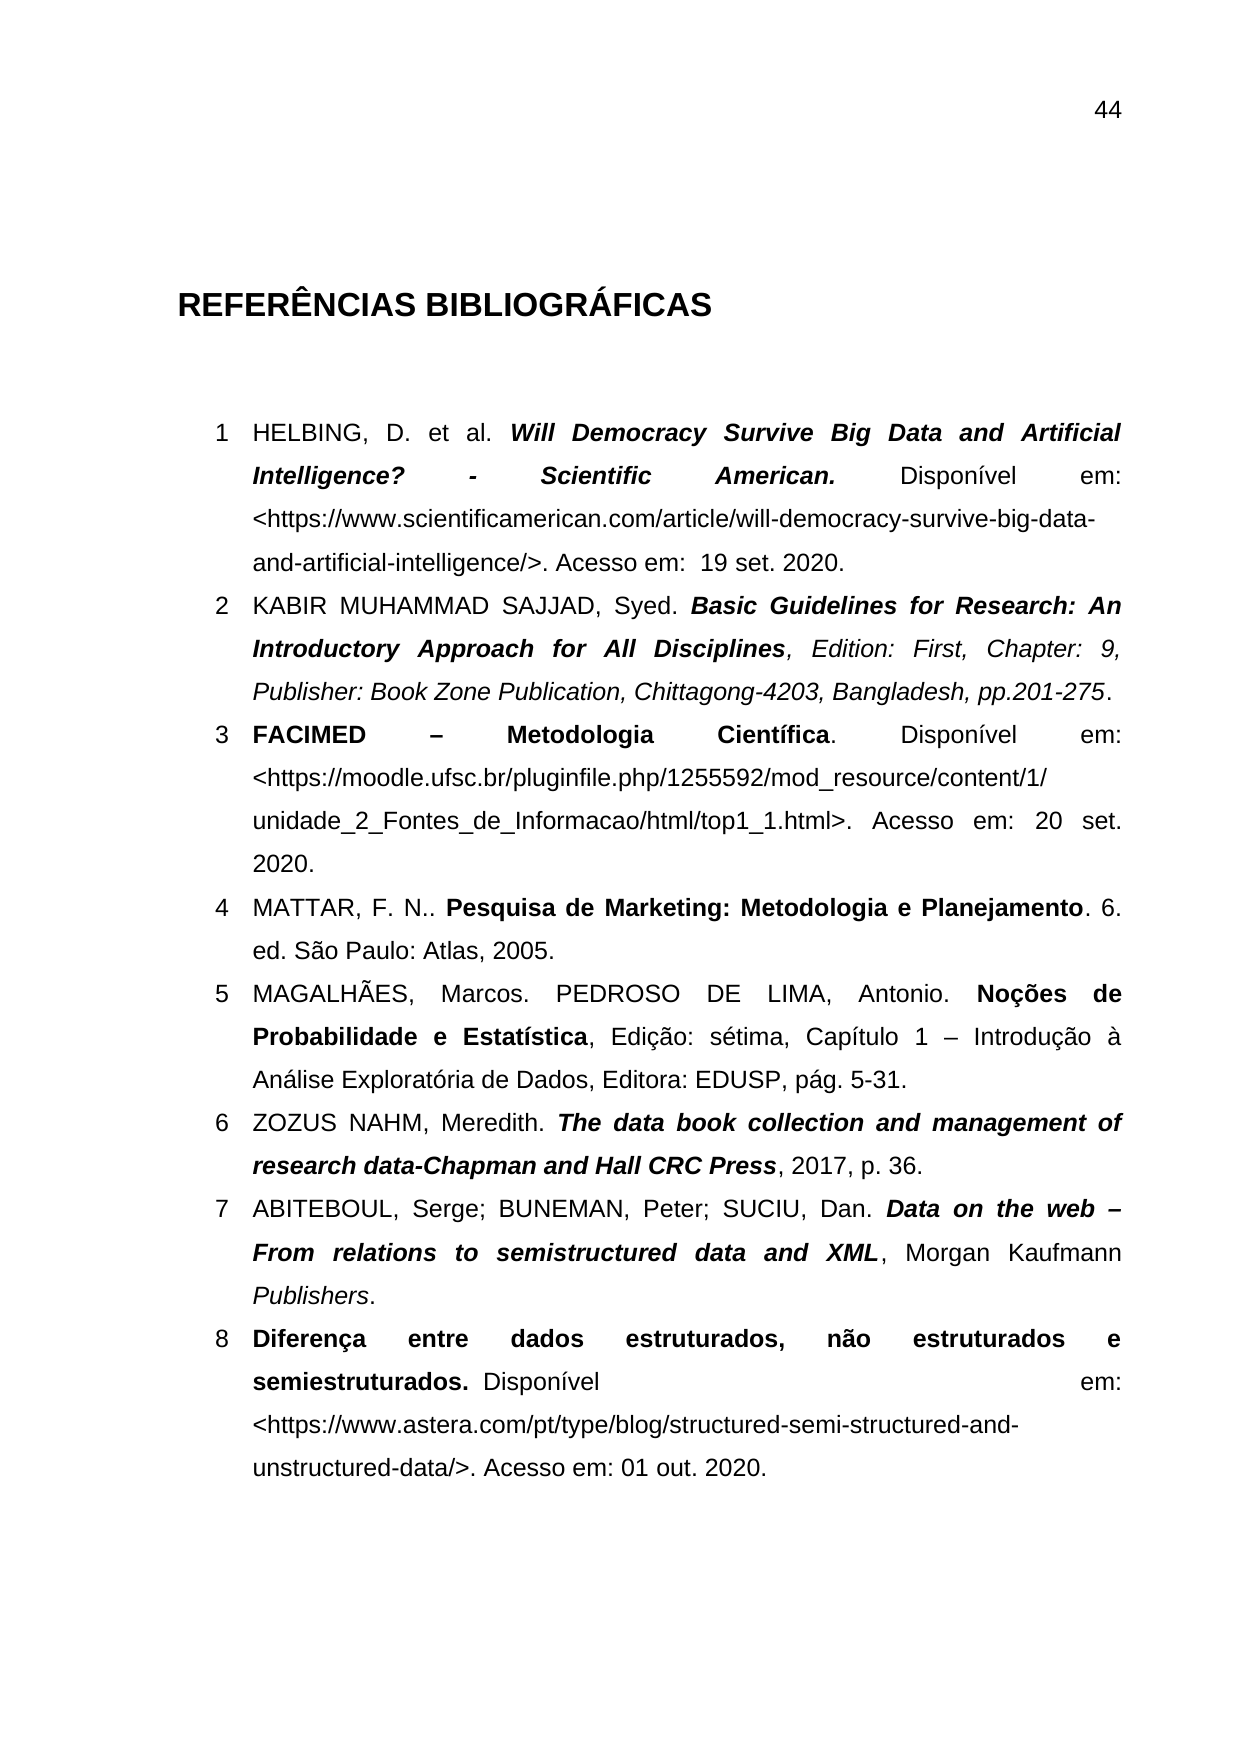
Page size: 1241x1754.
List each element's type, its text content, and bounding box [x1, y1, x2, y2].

list FACIMED – Metodologia Científica. Disponível em: <https://moodle.ufsc.br/pluginfile.php/1255592/mod_resource/content/1/unidade_2_Fontes_de_Informacao/html/top1_1.html>. Acesso em: 20 set. 2020. [215, 720, 1122, 878]
text REFERÊNCIAS BIBLIOGRÁFICAS [177, 286, 1122, 324]
list Diferença entre dados estruturados, não estruturados e semiestruturados. Disponível em: <https://www.astera.com/pt/type/blog/structured-semi-structured-and-unstructured-data/>. Acesso em: 01 out. 2020. [215, 1324, 1122, 1482]
list HELBING, D. et al. Will Democracy Survive Big Data and Artificial Intelligence? - Scientific American. Disponível em: <https://www.scientificamerican.com/article/will-democracy-survive-big-data-and-artificial-intelligence/>. Acesso em: 19 set. 2020. [215, 418, 1122, 576]
list KABIR MUHAMMAD SAJJAD, Syed. Basic Guidelines for Research: An Introductory Approach for All Disciplines, Edition: First, Chapter: 9, Publisher: Book Zone Publication, Chittagong-4203, Bangladesh, pp.201-275. [215, 591, 1122, 706]
list MAGALHÃES, Marcos. PEDROSO DE LIMA, Antonio. Noções de Probabilidade e Estatística, Edição: sétima, Capítulo 1 – Introdução à Análise Exploratória de Dados, Editora: EDUSP, pág. 5-31. [215, 979, 1122, 1094]
list ABITEBOUL, Serge; BUNEMAN, Peter; SUCIU, Dan. Data on the web – From relations to semistructured data and XML, Morgan Kaufmann Publishers. [215, 1194, 1122, 1309]
list MATTAR, F. N.. Pesquisa de Marketing: Metodologia e Planejamento. 6. ed. São Paulo: Atlas, 2005. [215, 892, 1122, 964]
list ZOZUS NAHM, Meredith. The data book collection and management of research data-Chapman and Hall CRC Press, 2017, p. 36. [215, 1108, 1122, 1180]
